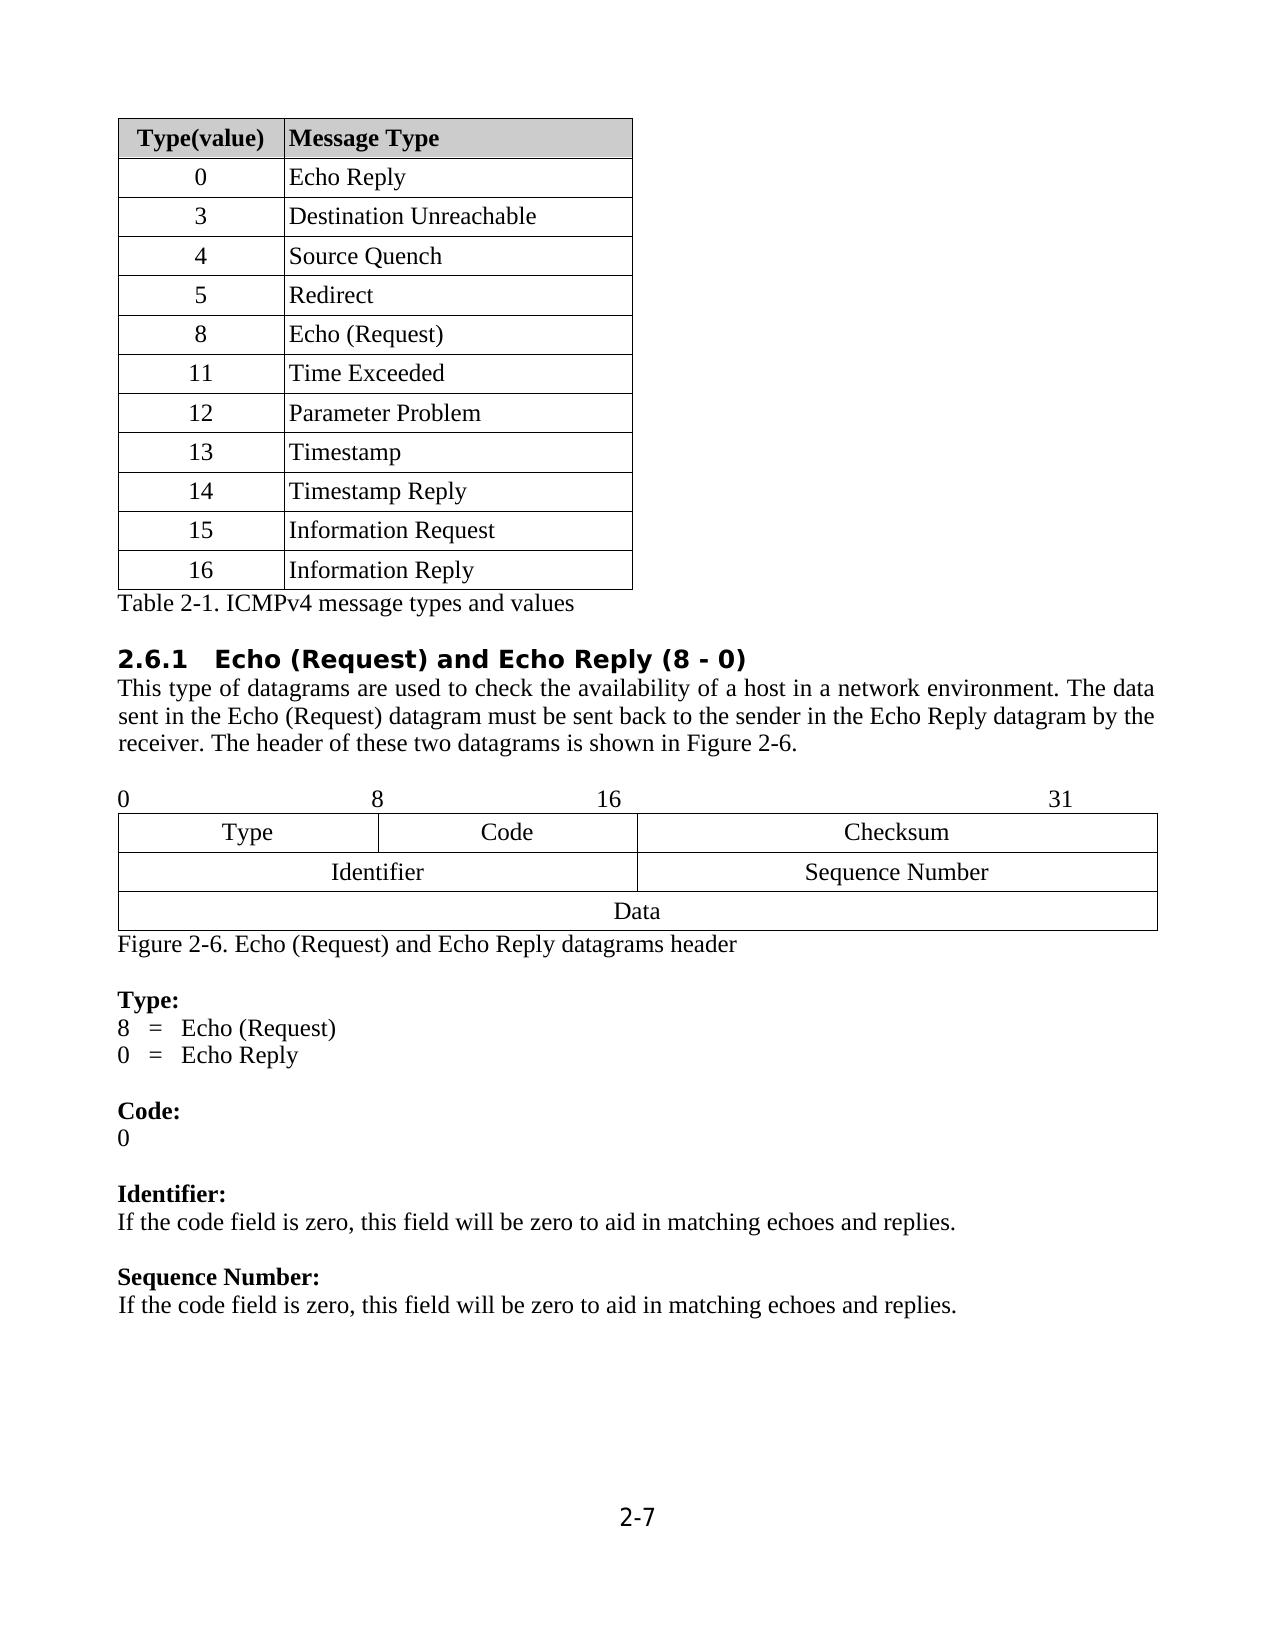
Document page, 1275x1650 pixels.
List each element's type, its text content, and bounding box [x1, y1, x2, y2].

table_cell 4 [119, 237, 284, 275]
table_header Type [119, 814, 378, 852]
text 2.6.1 Echo (Request) and Echo Reply (8 - 0) [117, 645, 1157, 674]
text This type of datagrams are used to check the availability of a host in a network environment. The data sent in the Echo (Request) datagram must be sent back to the sender in the Echo Reply datagram by the receiver. The header of these two datagrams is shown in Figure 2-6. [117, 674, 1157, 757]
table_cell 0 [119, 159, 284, 197]
table_cell Identifier [119, 853, 637, 891]
text 0 = Echo Reply [117, 1041, 1157, 1069]
text Identifier: [117, 1180, 1157, 1208]
table_cell Sequence Number [638, 853, 1157, 891]
table_cell Timestamp Reply [285, 473, 632, 511]
table_cell 5 [119, 276, 284, 314]
table_cell Timestamp [285, 433, 632, 472]
table_cell Echo (Request) [285, 316, 632, 354]
table_cell Destination Unreachable [285, 198, 632, 236]
table_cell Data [119, 892, 1157, 930]
text 0 8 16 31 [117, 785, 1157, 813]
table_cell Information Reply [285, 551, 632, 589]
table_cell Time Exceeded [285, 355, 632, 393]
table_cell 13 [119, 433, 284, 472]
table_cell Parameter Problem [285, 394, 632, 432]
table_cell Redirect [285, 276, 632, 314]
text Code: [117, 1097, 1157, 1124]
table_header Code [379, 814, 637, 852]
text Figure 2-6. Echo (Request) and Echo Reply datagrams header [117, 931, 1157, 958]
table_cell 16 [119, 551, 284, 589]
table_cell Echo Reply [285, 159, 632, 197]
table_header Message Type [285, 119, 632, 157]
table_cell 14 [119, 473, 284, 511]
table_header Checksum [638, 814, 1157, 852]
text Type: [117, 986, 1157, 1014]
table_cell 15 [119, 512, 284, 550]
text 0 [117, 1124, 1157, 1152]
table_cell 12 [119, 394, 284, 432]
text Table 2-1. ICMPv4 message types and values [117, 589, 1157, 617]
text If the code field is zero, this field will be zero to aid in matching echoes and replies. [117, 1208, 1157, 1235]
text If the code field is zero, this field will be zero to aid in matching echoes and replies. [118, 1291, 1157, 1318]
table_cell Information Request [285, 512, 632, 550]
table_cell 11 [119, 355, 284, 393]
text 8 = Echo (Request) [117, 1014, 1157, 1041]
table_header Type(value) [119, 119, 284, 157]
table_cell 3 [119, 198, 284, 236]
text Sequence Number: [117, 1263, 1157, 1291]
table_cell Source Quench [285, 237, 632, 275]
table_cell 8 [119, 316, 284, 354]
